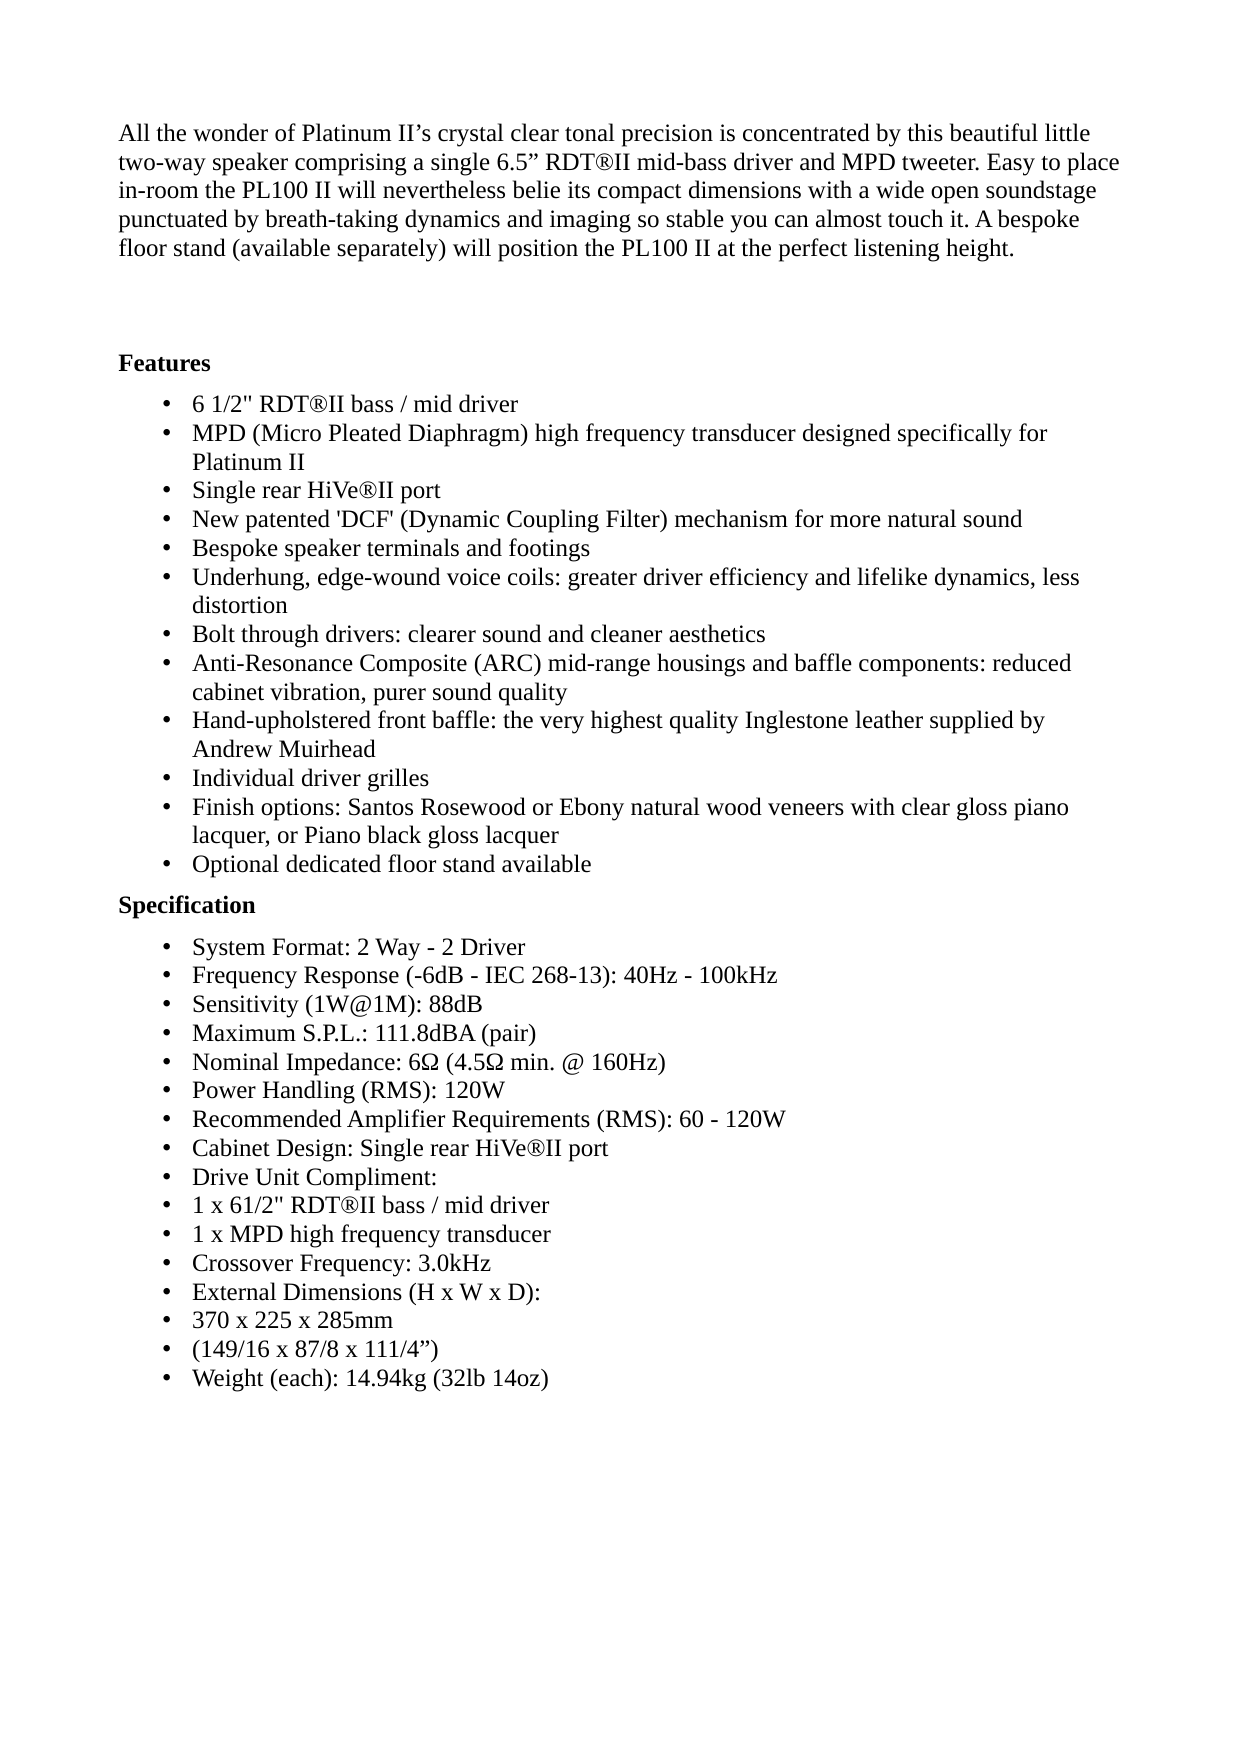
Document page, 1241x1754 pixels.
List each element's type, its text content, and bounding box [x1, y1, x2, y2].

list Single rear HiVe®II port [162, 476, 1122, 504]
list Drive Unit Compliment: [162, 1162, 1122, 1191]
text Specification [118, 891, 1122, 919]
list Optional dedicated floor stand available [162, 849, 1122, 878]
list Underhung, edge-wound voice coils: greater driver efficiency and lifelike dynamics, less distortion [162, 562, 1122, 619]
list Bespoke speaker terminals and footings [162, 533, 1122, 562]
list (149/16 x 87/8 x 111/4”) [162, 1334, 1122, 1363]
text Features [118, 348, 1122, 377]
list External Dimensions (H x W x D): [162, 1277, 1122, 1306]
list 1 x 61/2" RDT®II bass / mid driver [162, 1191, 1122, 1219]
list Nominal Impedance: 6Ω (4.5Ω min. @ 160Hz) [162, 1047, 1122, 1076]
list Sensitivity (1W@1M): 88dB [162, 989, 1122, 1018]
list Maximum S.P.L.: 111.8dBA (pair) [162, 1018, 1122, 1047]
list New patented 'DCF' (Dynamic Coupling Filter) mechanism for more natural sound [162, 504, 1122, 533]
list Bolt through drivers: clearer sound and cleaner aesthetics [162, 619, 1122, 648]
list Crossover Frequency: 3.0kHz [162, 1248, 1122, 1277]
list Power Handling (RMS): 120W [162, 1076, 1122, 1104]
list Frequency Response (-6dB - IEC 268-13): 40Hz - 100kHz [162, 961, 1122, 989]
list MPD (Micro Pleated Diaphragm) high frequency transducer designed specifically for Platinum II [162, 418, 1122, 476]
list Recommended Amplifier Requirements (RMS): 60 - 120W [162, 1104, 1122, 1133]
list Individual driver grilles [162, 763, 1122, 792]
text All the wonder of Platinum II’s crystal clear tonal precision is concentrated by this beautiful little two-way speaker comprising a single 6.5” RDT®II mid-bass driver and MPD tweeter. Easy to place in-room the PL100 II will nevertheless belie its compact dimensions with a wide open soundstage punctuated by breath-taking dynamics and imaging so stable you can almost touch it. A bespoke floor stand (available separately) will position the PL100 II at the perfect listening height. [118, 118, 1122, 262]
list 6 1/2" RDT®II bass / mid driver [162, 389, 1122, 418]
list Anti-Resonance Composite (ARC) mid-range housings and baffle components: reduced cabinet vibration, purer sound quality [162, 648, 1122, 706]
list Hand-upholstered front baffle: the very highest quality Inglestone leather supplied by Andrew Muirhead [162, 706, 1122, 763]
list Cabinet Design: Single rear HiVe®II port [162, 1133, 1122, 1162]
list Finish options: Santos Rosewood or Ebony natural wood veneers with clear gloss piano lacquer, or Piano black gloss lacquer [162, 792, 1122, 849]
list 370 x 225 x 285mm [162, 1306, 1122, 1334]
list System Format: 2 Way - 2 Driver [162, 932, 1122, 961]
list 1 x MPD high frequency transducer [162, 1219, 1122, 1248]
list Weight (each): 14.94kg (32lb 14oz) [162, 1363, 1122, 1392]
